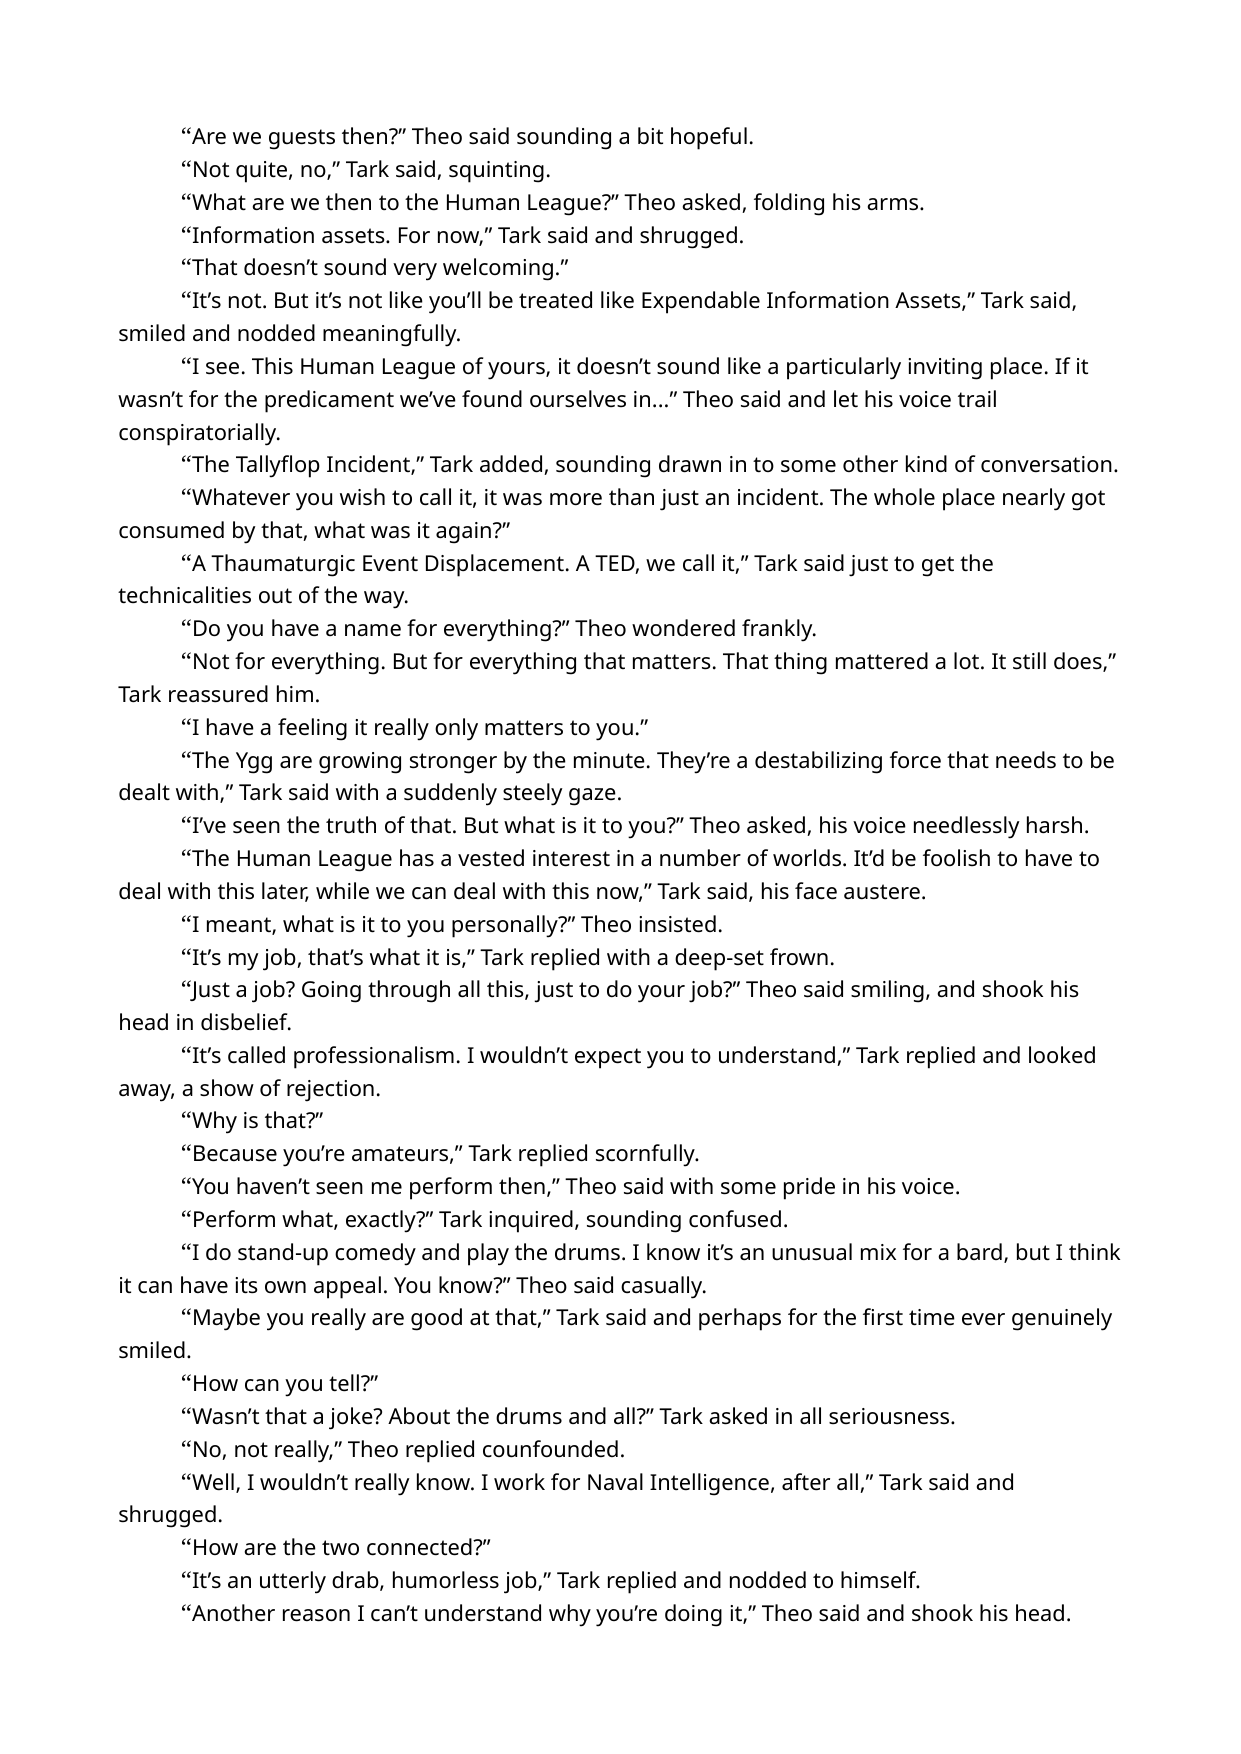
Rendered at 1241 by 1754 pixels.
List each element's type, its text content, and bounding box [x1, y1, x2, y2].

text “A Thaumaturgic Event Displacement. A TED, we call it,” Tark said just to get the technicalities out of the way. [118, 545, 1122, 610]
text “It’s an utterly drab, humorless job,” Tark replied and nodded to himself. [118, 1562, 1122, 1595]
text “Well, I wouldn’t really know. I work for Naval Intelligence, after all,” Tark said and shrugged. [118, 1463, 1122, 1529]
text “Why is that?” [118, 1102, 1122, 1135]
text “What are we then to the Human League?” Theo asked, folding his arms. [118, 184, 1122, 217]
text “I have a feeling it really only matters to you.” [118, 709, 1122, 742]
text “The Human League has a vested interest in a number of worlds. It’d be foolish to have to deal with this later, while we can deal with this now,” Tark said, his face austere. [118, 840, 1122, 906]
text “Because you’re amateurs,” Tark replied scornfully. [118, 1135, 1122, 1168]
text “It’s called professionalism. I wouldn’t expect you to understand,” Tark replied and looked away, a show of rejection. [118, 1037, 1122, 1102]
text “Do you have a name for everything?” Theo wondered frankly. [118, 610, 1122, 643]
text “It’s not. But it’s not like you’ll be treated like Expendable Information Assets,” Tark said, smiled and nodded meaningfully. [118, 282, 1122, 348]
text “That doesn’t sound very welcoming.” [118, 249, 1122, 282]
text “How are the two connected?” [118, 1529, 1122, 1562]
text “Not for everything. But for everything that matters. That thing mattered a lot. It still does,” Tark reassured him. [118, 643, 1122, 709]
text “Another reason I can’t understand why you’re doing it,” Theo said and shook his head. [118, 1595, 1122, 1627]
text “It’s my job, that’s what it is,” Tark replied with a deep-set frown. [118, 938, 1122, 971]
text “Are we guests then?” Theo said sounding a bit hopeful. [118, 118, 1122, 151]
text “Perform what, exactly?” Tark inquired, sounding confused. [118, 1201, 1122, 1234]
text “The Tallyflop Incident,” Tark added, sounding drawn in to some other kind of conversation. [118, 446, 1122, 479]
text “How can you tell?” [118, 1365, 1122, 1398]
text “Information assets. For now,” Tark said and shrugged. [118, 217, 1122, 249]
text “Whatever you wish to call it, it was more than just an incident. The whole place nearly got consumed by that, what was it again?” [118, 479, 1122, 545]
text “No, not really,” Theo replied counfounded. [118, 1431, 1122, 1463]
text “I’ve seen the truth of that. But what is it to you?” Theo asked, his voice needlessly harsh. [118, 807, 1122, 840]
text “I see. This Human League of yours, it doesn’t sound like a particularly inviting place. If it wasn’t for the predicament we’ve found ourselves in...” Theo said and let his voice trail conspiratorially. [118, 348, 1122, 446]
text “I meant, what is it to you personally?” Theo insisted. [118, 906, 1122, 938]
text “Just a job? Going through all this, just to do your job?” Theo said smiling, and shook his head in disbelief. [118, 971, 1122, 1037]
text “Maybe you really are good at that,” Tark said and perhaps for the first time ever genuinely smiled. [118, 1299, 1122, 1365]
text “Wasn’t that a joke? About the drums and all?” Tark asked in all seriousness. [118, 1398, 1122, 1431]
text “Not quite, no,” Tark said, squinting. [118, 151, 1122, 184]
text “You haven’t seen me perform then,” Theo said with some pride in his voice. [118, 1168, 1122, 1201]
text “The Ygg are growing stronger by the minute. They’re a destabilizing force that needs to be dealt with,” Tark said with a suddenly steely gaze. [118, 742, 1122, 807]
text “I do stand-up comedy and play the drums. I know it’s an unusual mix for a bard, but I think it can have its own appeal. You know?” Theo said casually. [118, 1234, 1122, 1299]
